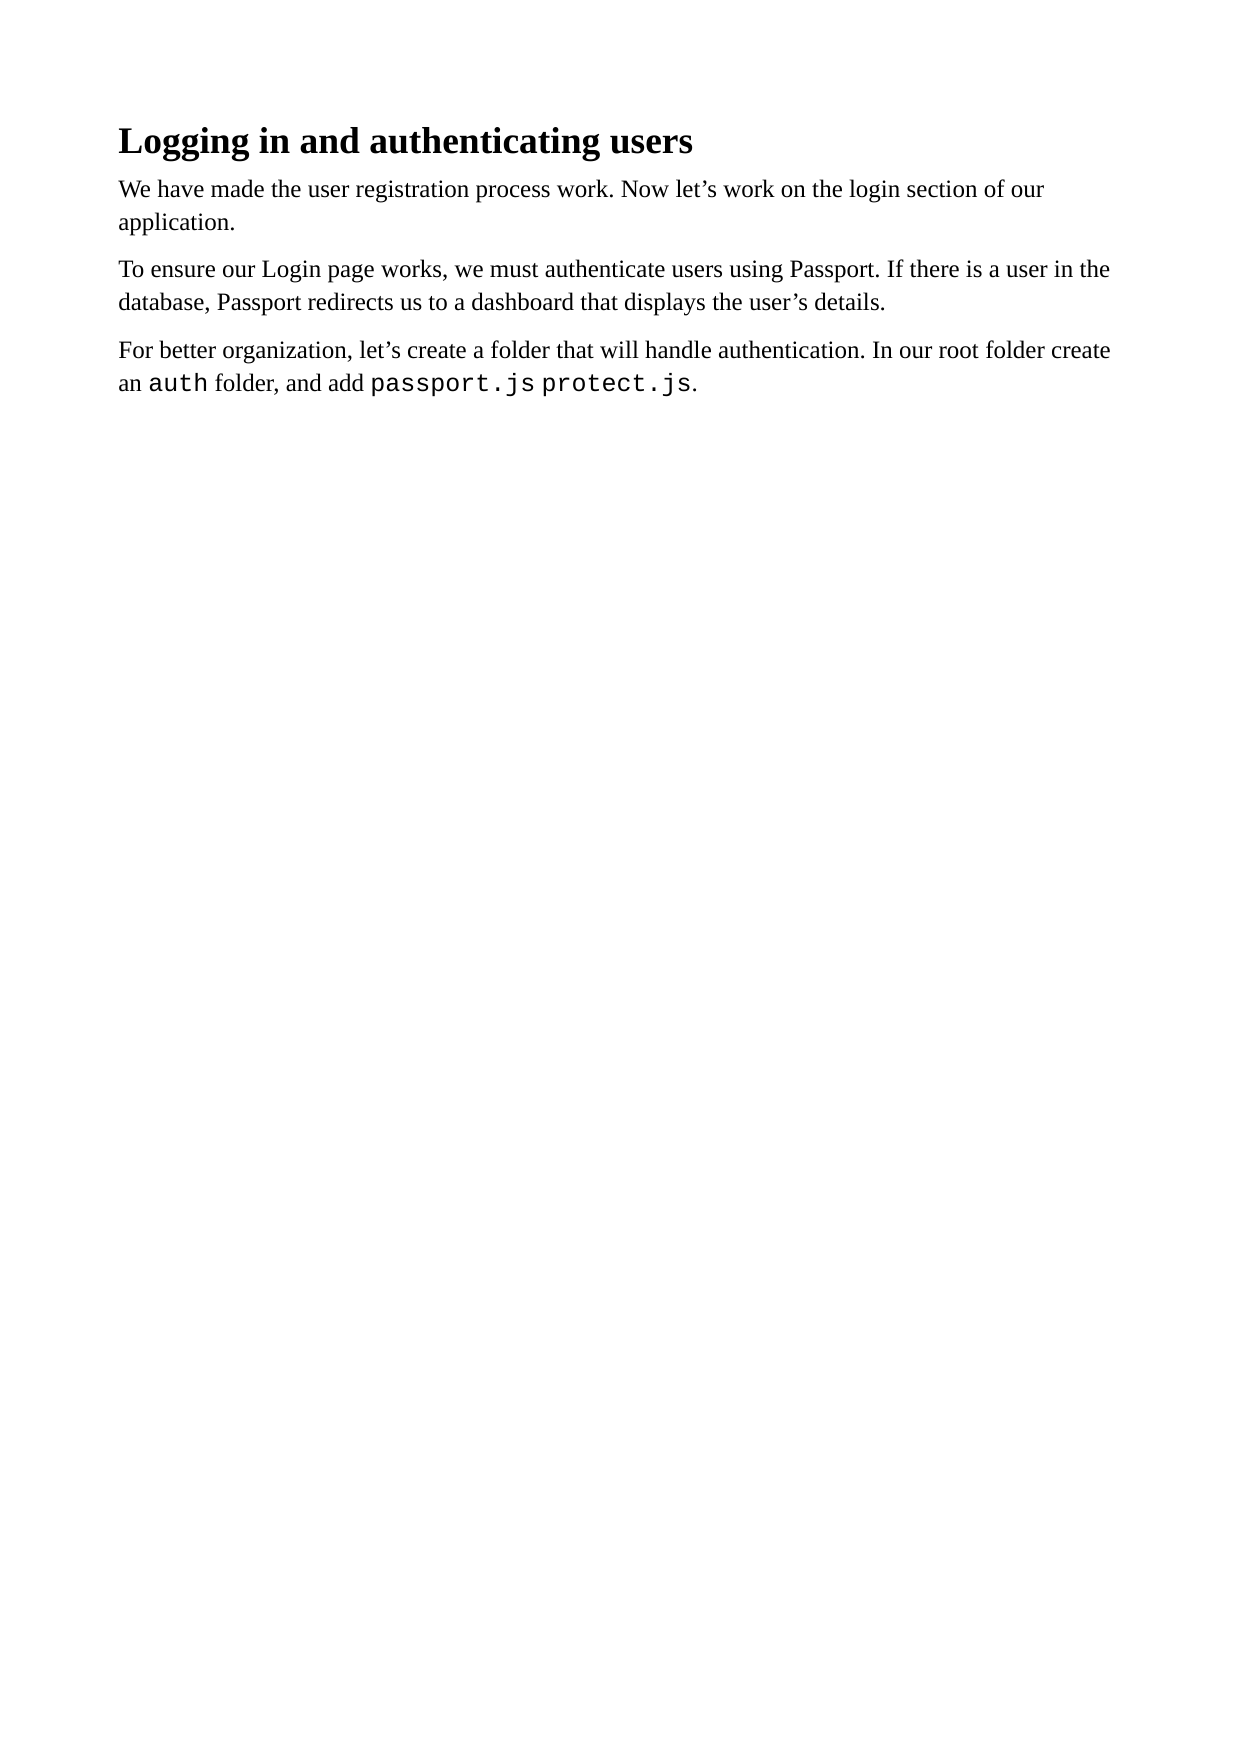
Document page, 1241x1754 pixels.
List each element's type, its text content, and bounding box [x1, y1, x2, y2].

text To ensure our Login page works, we must authenticate users using Passport. If there is a user in the database, Passport redirects us to a dashboard that displays the user’s details. [118, 254, 1122, 316]
text For better organization, let’s create a folder that will handle authentication. In our root folder create an auth folder, and add passport.js protect.js. [118, 335, 1122, 399]
subtitle Logging in and authenticating users [118, 118, 1122, 161]
text We have made the user registration process work. Now let’s work on the login section of our application. [118, 174, 1122, 236]
